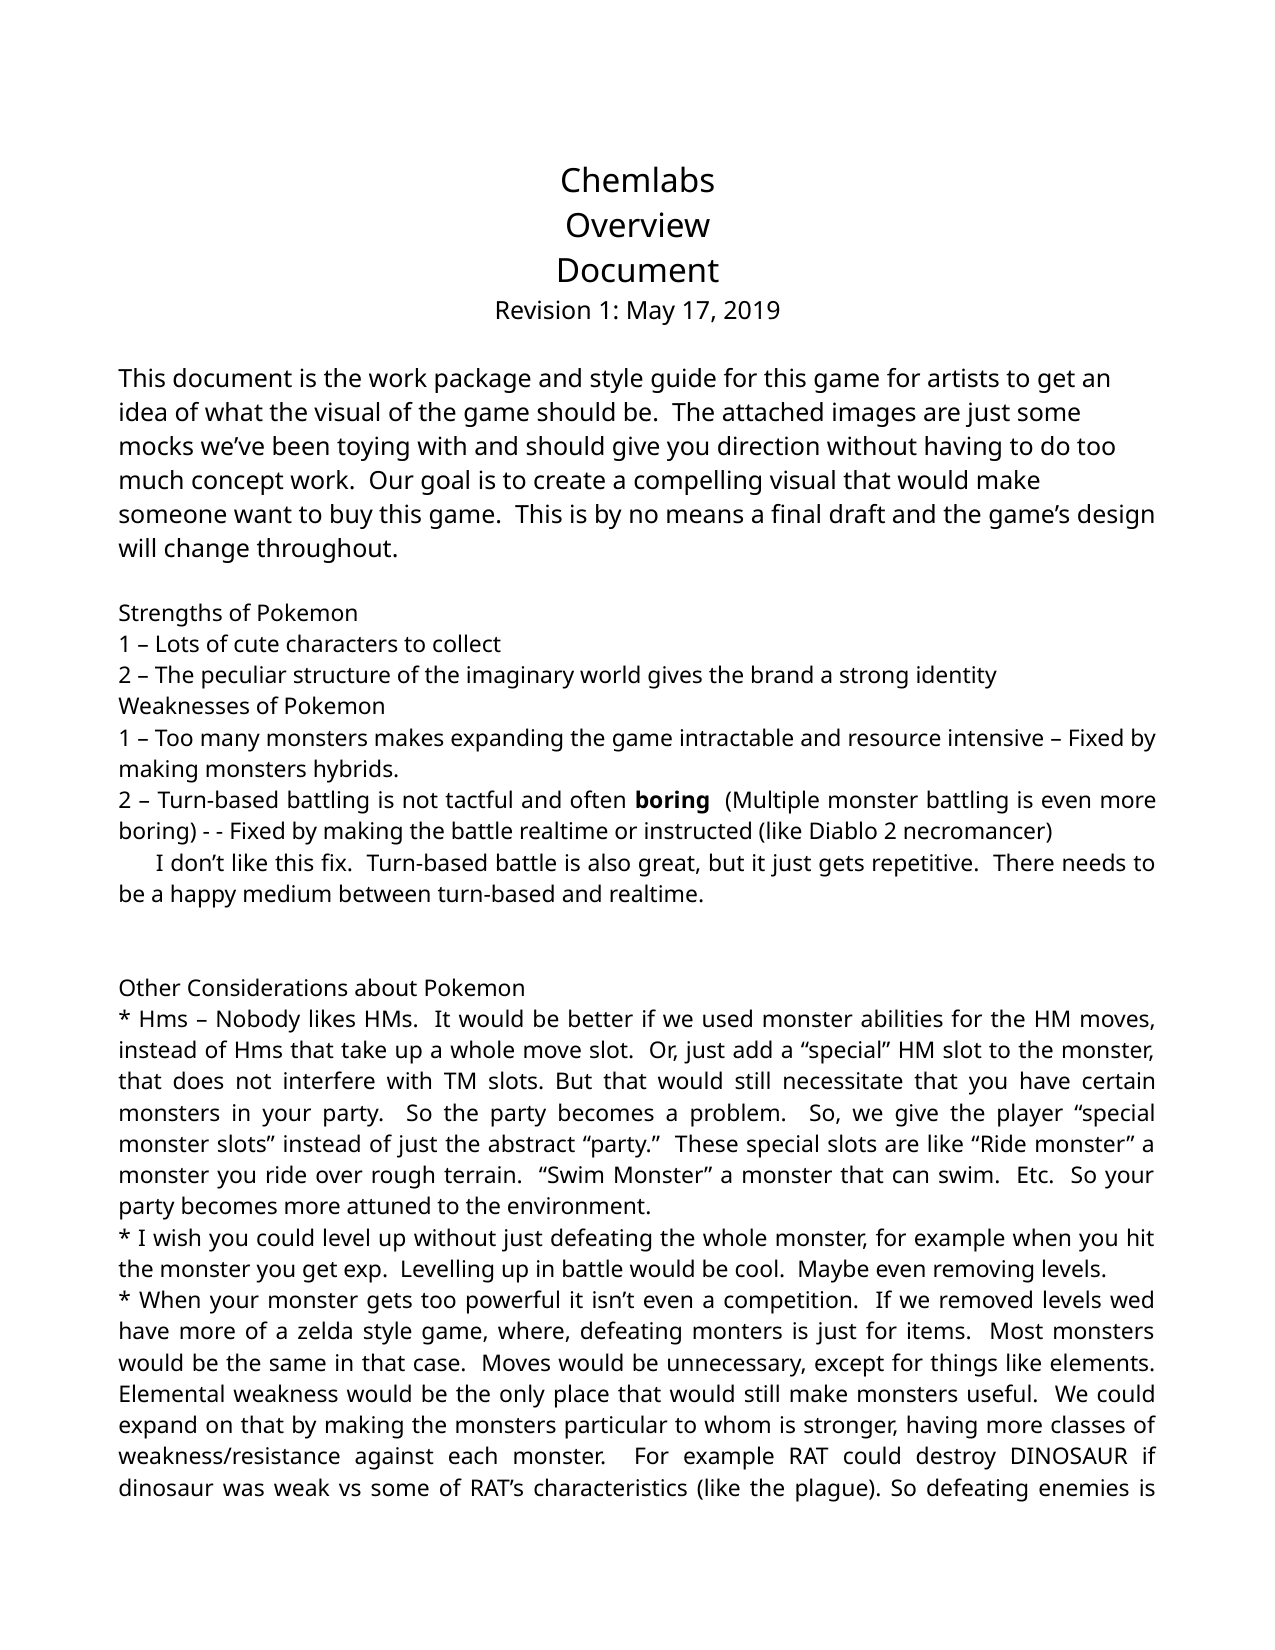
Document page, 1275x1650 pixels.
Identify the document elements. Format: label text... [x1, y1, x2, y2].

text I don’t like this fix. Turn-based battle is also great, but it just gets repetitive. There needs to be a happy medium between turn-based and realtime. [118, 846, 1157, 909]
text * I wish you could level up without just defeating the whole monster, for example when you hit the monster you get exp. Levelling up in battle would be cool. Maybe even removing levels. [118, 1221, 1157, 1284]
text Weaknesses of Pokemon [118, 690, 1157, 721]
text 2 – The peculiar structure of the imaginary world gives the brand a strong identity [118, 659, 1157, 690]
text Document [118, 247, 1157, 293]
text Chemlabs [118, 156, 1157, 202]
text Overview [118, 202, 1157, 247]
text * Hms – Nobody likes HMs. It would be better if we used monster abilities for the HM moves, instead of Hms that take up a whole move slot. Or, just add a “special” HM slot to the monster, that does not interfere with TM slots. But that would still necessitate that you have certain monsters in your party. So the party becomes a problem. So, we give the player “special monster slots” instead of just the abstract “party.” These special slots are like “Ride monster” a monster you ride over rough terrain. “Swim Monster” a monster that can swim. Etc. So your party becomes more attuned to the environment. [118, 1003, 1157, 1221]
text * When your monster gets too powerful it isn’t even a competition. If we removed levels wed have more of a zelda style game, where, defeating monters is just for items. Most monsters would be the same in that case. Moves would be unnecessary, except for things like elements. Elemental weakness would be the only place that would still make monsters useful. We could expand on that by making the monsters particular to whom is stronger, having more classes of weakness/resistance against each monster. For example RAT could destroy DINOSAUR if dinosaur was weak vs some of RAT’s characteristics (like the plague). So defeating enemies is [118, 1284, 1157, 1503]
text 1 – Too many monsters makes expanding the game intractable and resource intensive – Fixed by making monsters hybrids. [118, 721, 1157, 784]
text Revision 1: May 17, 2019 [118, 293, 1157, 327]
text Other Considerations about Pokemon [118, 971, 1157, 1003]
text 1 – Lots of cute characters to collect [118, 628, 1157, 659]
text This document is the work package and style guide for this game for artists to get an idea of what the visual of the game should be. The attached images are just some mocks we’ve been toying with and should give you direction without having to do too much concept work. Our goal is to create a compelling visual that would make someone want to buy this game. This is by no means a final draft and the game’s design will change throughout. [118, 361, 1157, 565]
text Strengths of Pokemon [118, 596, 1157, 628]
text 2 – Turn-based battling is not tactful and often boring (Multiple monster battling is even more boring) - - Fixed by making the battle realtime or instructed (like Diablo 2 necromancer) [118, 784, 1157, 846]
